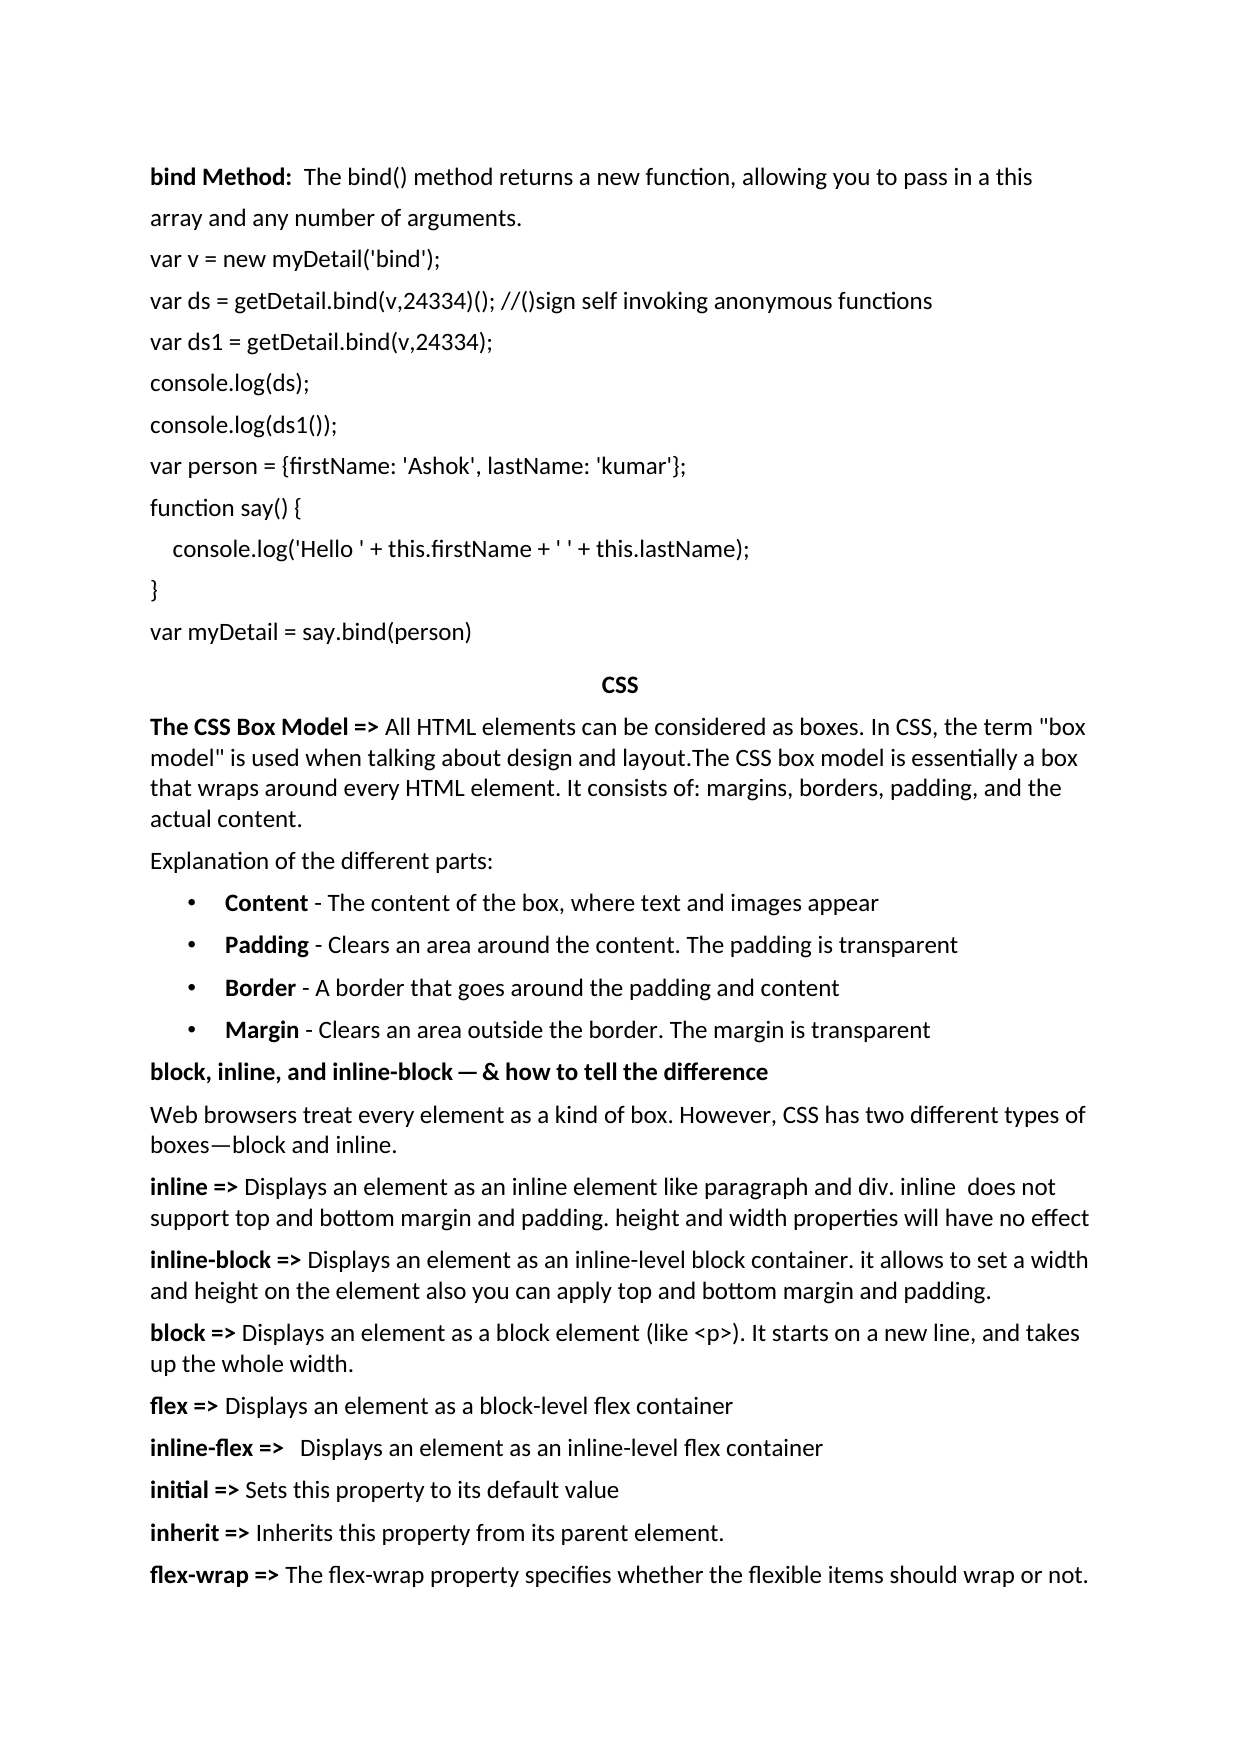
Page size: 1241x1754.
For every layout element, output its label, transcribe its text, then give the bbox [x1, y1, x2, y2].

text console.log(ds); [150, 357, 1090, 398]
text block => Displays an element as a block element (like <p>). It starts on a new line, and takes up the whole width. [150, 1317, 1090, 1378]
list Margin - Clears an area outside the border. The margin is transparent [187, 1014, 1090, 1045]
text flex => Displays an element as a block-level flex container [150, 1390, 1090, 1421]
text var person = {firstName: 'Ashok', lastName: 'kumar'}; [150, 439, 1090, 481]
text CSS [150, 658, 1090, 699]
text var v = new myDetail('bind'); [150, 233, 1090, 274]
text function say() { [150, 481, 1090, 522]
text console.log(ds1()); [150, 398, 1090, 439]
text Web browsers treat every element as a kind of box. However, CSS has two different types of boxes—block and inline. [150, 1099, 1090, 1160]
text var myDetail = say.bind(person) [150, 605, 1090, 646]
text inline-block => Displays an element as an inline-level block container. it allows to set a width and height on the element also you can apply top and bottom margin and padding. [150, 1244, 1090, 1305]
text flex-wrap => The flex-wrap property specifies whether the flexible items should wrap or not. [150, 1559, 1090, 1590]
text Explanation of the different parts: [150, 845, 1090, 876]
text bind Method: The bind() method returns a new function, allowing you to pass in a this array and any number of arguments. [150, 150, 1090, 233]
text inherit => Inherits this property from its parent element. [150, 1517, 1090, 1547]
text var ds = getDetail.bind(v,24334)(); //()sign self invoking anonymous functions [150, 274, 1090, 315]
list Content - The content of the box, where text and images appear [187, 887, 1090, 918]
text var ds1 = getDetail.bind(v,24334); [150, 315, 1090, 357]
text console.log('Hello ' + this.firstName + ' ' + this.lastName); [150, 522, 1090, 563]
list Padding - Clears an area around the content. The padding is transparent [187, 929, 1090, 960]
text The CSS Box Model => All HTML elements can be considered as boxes. In CSS, the term "box model" is used when talking about design and layout.The CSS box model is essentially a box that wraps around every HTML element. It consists of: margins, borders, padding, and the actual content. [150, 711, 1090, 833]
text initial => Sets this property to its default value [150, 1474, 1090, 1505]
list Border - A border that goes around the padding and content [187, 972, 1090, 1002]
text } [150, 563, 1090, 605]
text inline-flex => Displays an element as an inline-level flex container [150, 1432, 1090, 1463]
text block, inline, and inline-block — & how to tell the difference [150, 1056, 1090, 1087]
text inline => Displays an element as an inline element like paragraph and div. inline does not support top and bottom margin and padding. height and width properties will have no effect [150, 1172, 1090, 1233]
